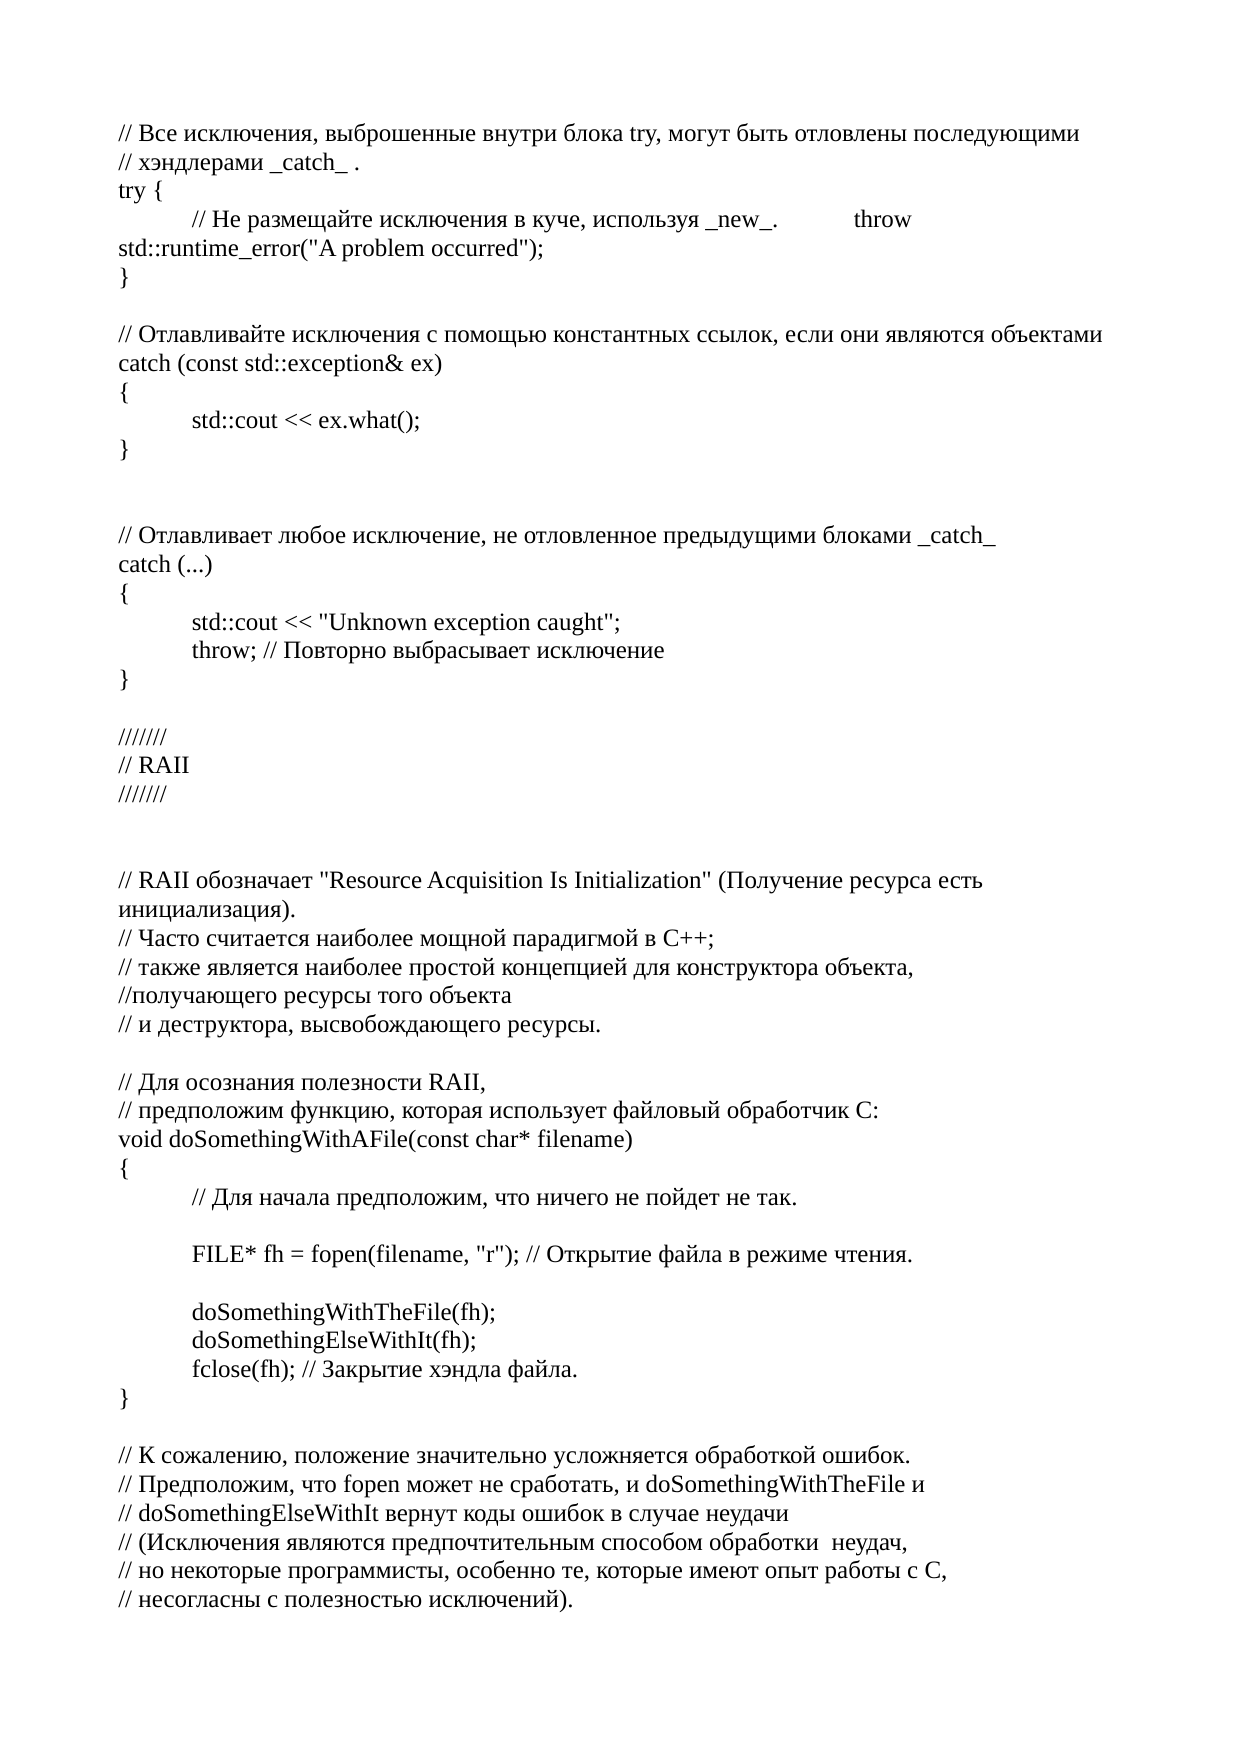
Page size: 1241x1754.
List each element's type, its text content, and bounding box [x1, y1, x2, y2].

text /////// [118, 722, 1122, 751]
text // предположим функцию, которая использует файловый обработчик С: [118, 1096, 1122, 1124]
text // Отлавливает любое исключение, не отловленное предыдущими блоками _catch_ [118, 521, 1122, 549]
text // но некоторые программисты, особенно те, которые имеют опыт работы с С, [118, 1556, 1122, 1584]
text // хэндлерами _catch_ . [118, 147, 1122, 176]
text // RAII [118, 751, 1122, 779]
text { [118, 578, 1122, 607]
text doSomethingElseWithIt(fh); [118, 1326, 1122, 1354]
text // RAII обозначает "Resource Acquisition Is Initialization" (Получение ресурса есть инициализация). [118, 866, 1122, 923]
text // Для начала предположим, что ничего не пойдет не так. [118, 1182, 1122, 1211]
text // Не размещайте исключения в куче, используя _new_. throw std::runtime_error("A problem occurred"); [118, 204, 1122, 262]
text catch (...) [118, 549, 1122, 578]
text /////// [118, 779, 1122, 808]
text throw; // Повторно выбрасывает исключение [118, 636, 1122, 664]
text // Часто считается наиболее мощной парадигмой в C++; [118, 923, 1122, 952]
text // несогласны с полезностью исключений). [118, 1584, 1122, 1613]
text } [118, 262, 1122, 291]
text // doSomethingElseWithIt вернут коды ошибок в случае неудачи [118, 1498, 1122, 1527]
text // также является наиболее простой концепцией для конструктора объекта, [118, 952, 1122, 981]
text // Предположим, что fopen может не сработать, и doSomethingWithTheFile и [118, 1469, 1122, 1498]
text std::cout << "Unknown exception caught"; [118, 607, 1122, 636]
text } [118, 434, 1122, 463]
text void doSomethingWithAFile(const char* filename) [118, 1124, 1122, 1153]
text // Для осознания полезности RAII, [118, 1067, 1122, 1096]
text // (Исключения являются предпочтительным способом обработки неудач, [118, 1527, 1122, 1556]
text } [118, 664, 1122, 693]
text // и деструктора, высвобождающего ресурсы. [118, 1009, 1122, 1038]
text FILE* fh = fopen(filename, "r"); // Открытие файла в режиме чтения. [118, 1239, 1122, 1268]
text { [118, 377, 1122, 406]
text // Все исключения, выброшенные внутри блока try, могут быть отловлены последующими [118, 118, 1122, 147]
text // Отлавливайте исключения с помощью константных ссылок, если они являются объектами [118, 319, 1122, 348]
text try { [118, 176, 1122, 204]
text doSomethingWithTheFile(fh); [118, 1297, 1122, 1326]
text //получающего ресурсы того объекта [118, 981, 1122, 1009]
text // К сожалению, положение значительно усложняется обработкой ошибок. [118, 1441, 1122, 1469]
text fclose(fh); // Закрытие хэндла файла. [118, 1354, 1122, 1383]
text catch (const std::exception& ex) [118, 348, 1122, 377]
text { [118, 1153, 1122, 1182]
text std::cout << ex.what(); [118, 406, 1122, 434]
text } [118, 1383, 1122, 1412]
